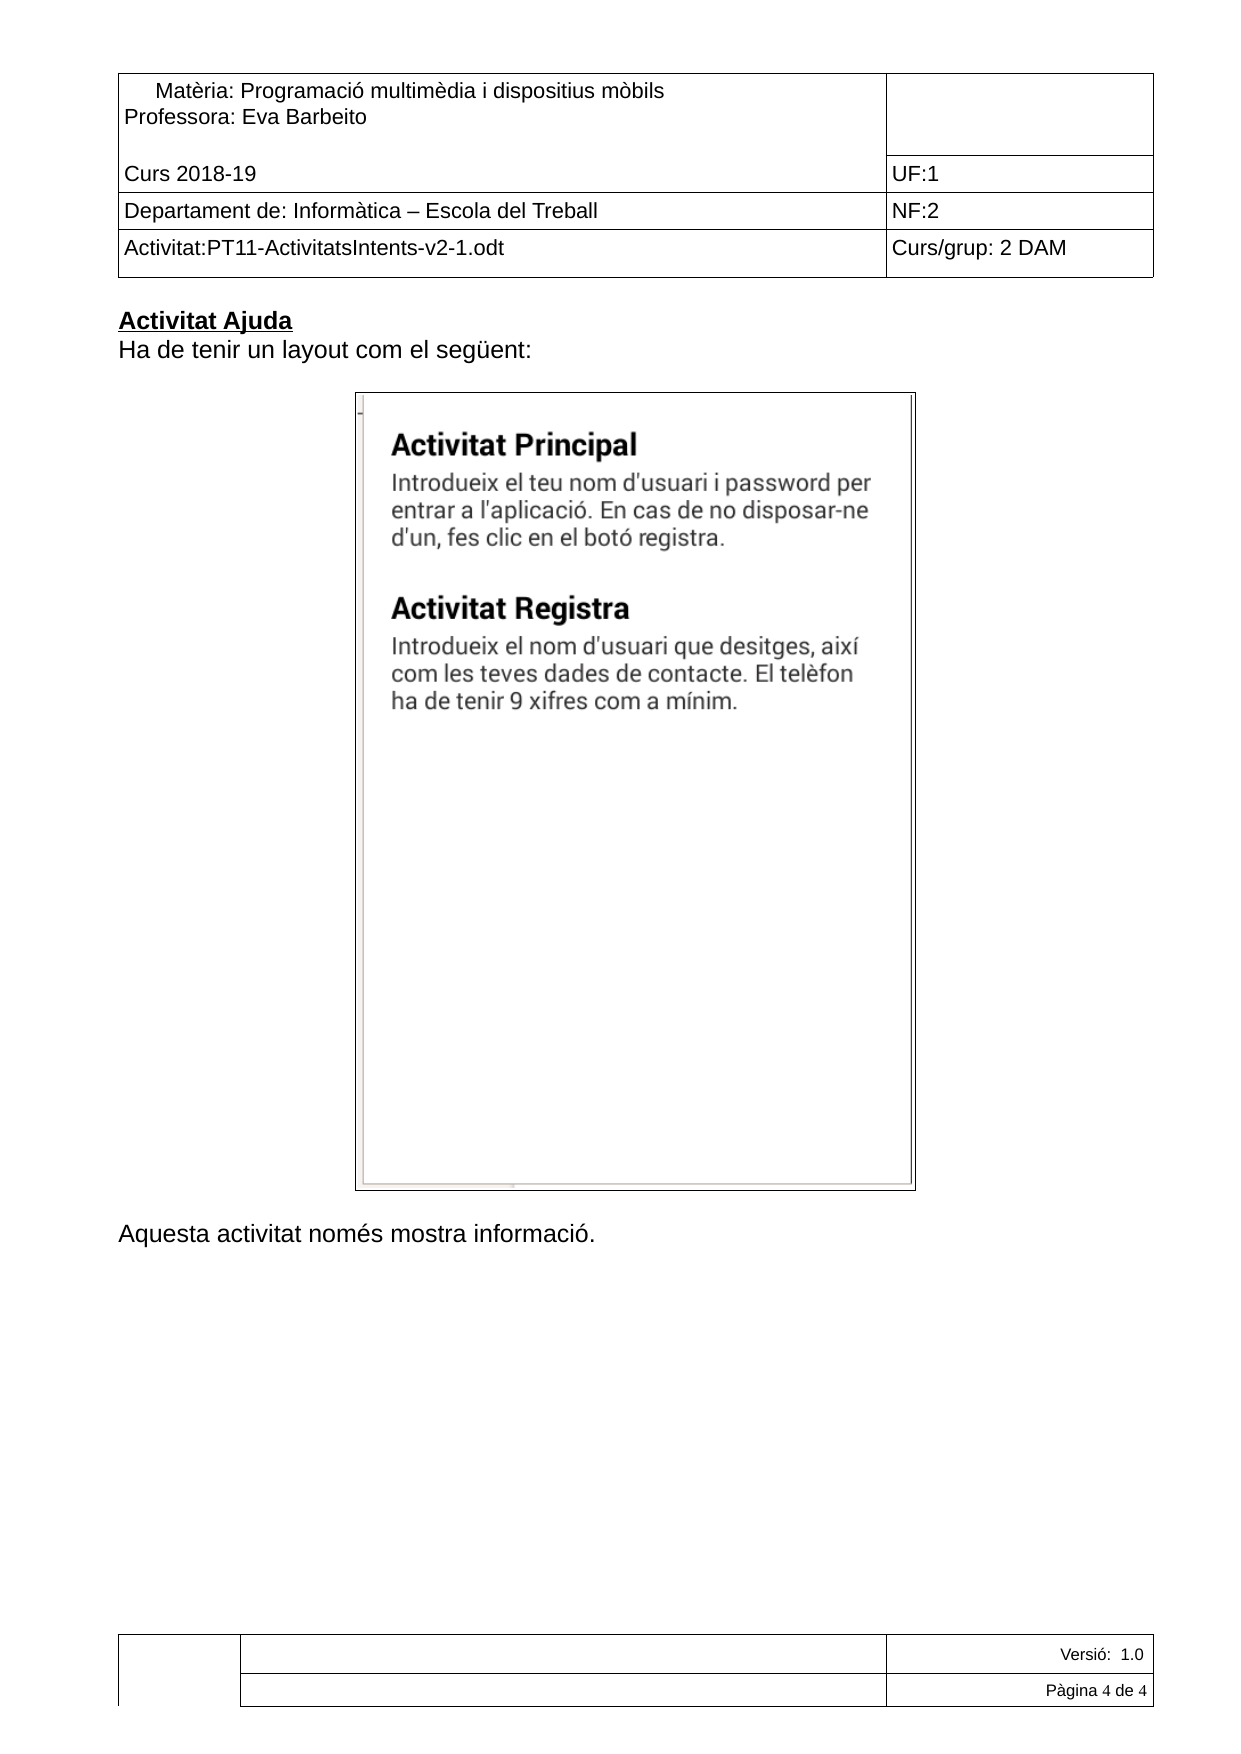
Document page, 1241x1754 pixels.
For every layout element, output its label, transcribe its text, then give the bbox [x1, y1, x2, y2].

text Activitat Ajuda [118, 306, 1152, 335]
text Ha de tenir un layout com el següent: [118, 335, 1152, 363]
picture [357, 395, 912, 1188]
text Aquesta activitat només mostra informació. [118, 1219, 1152, 1248]
